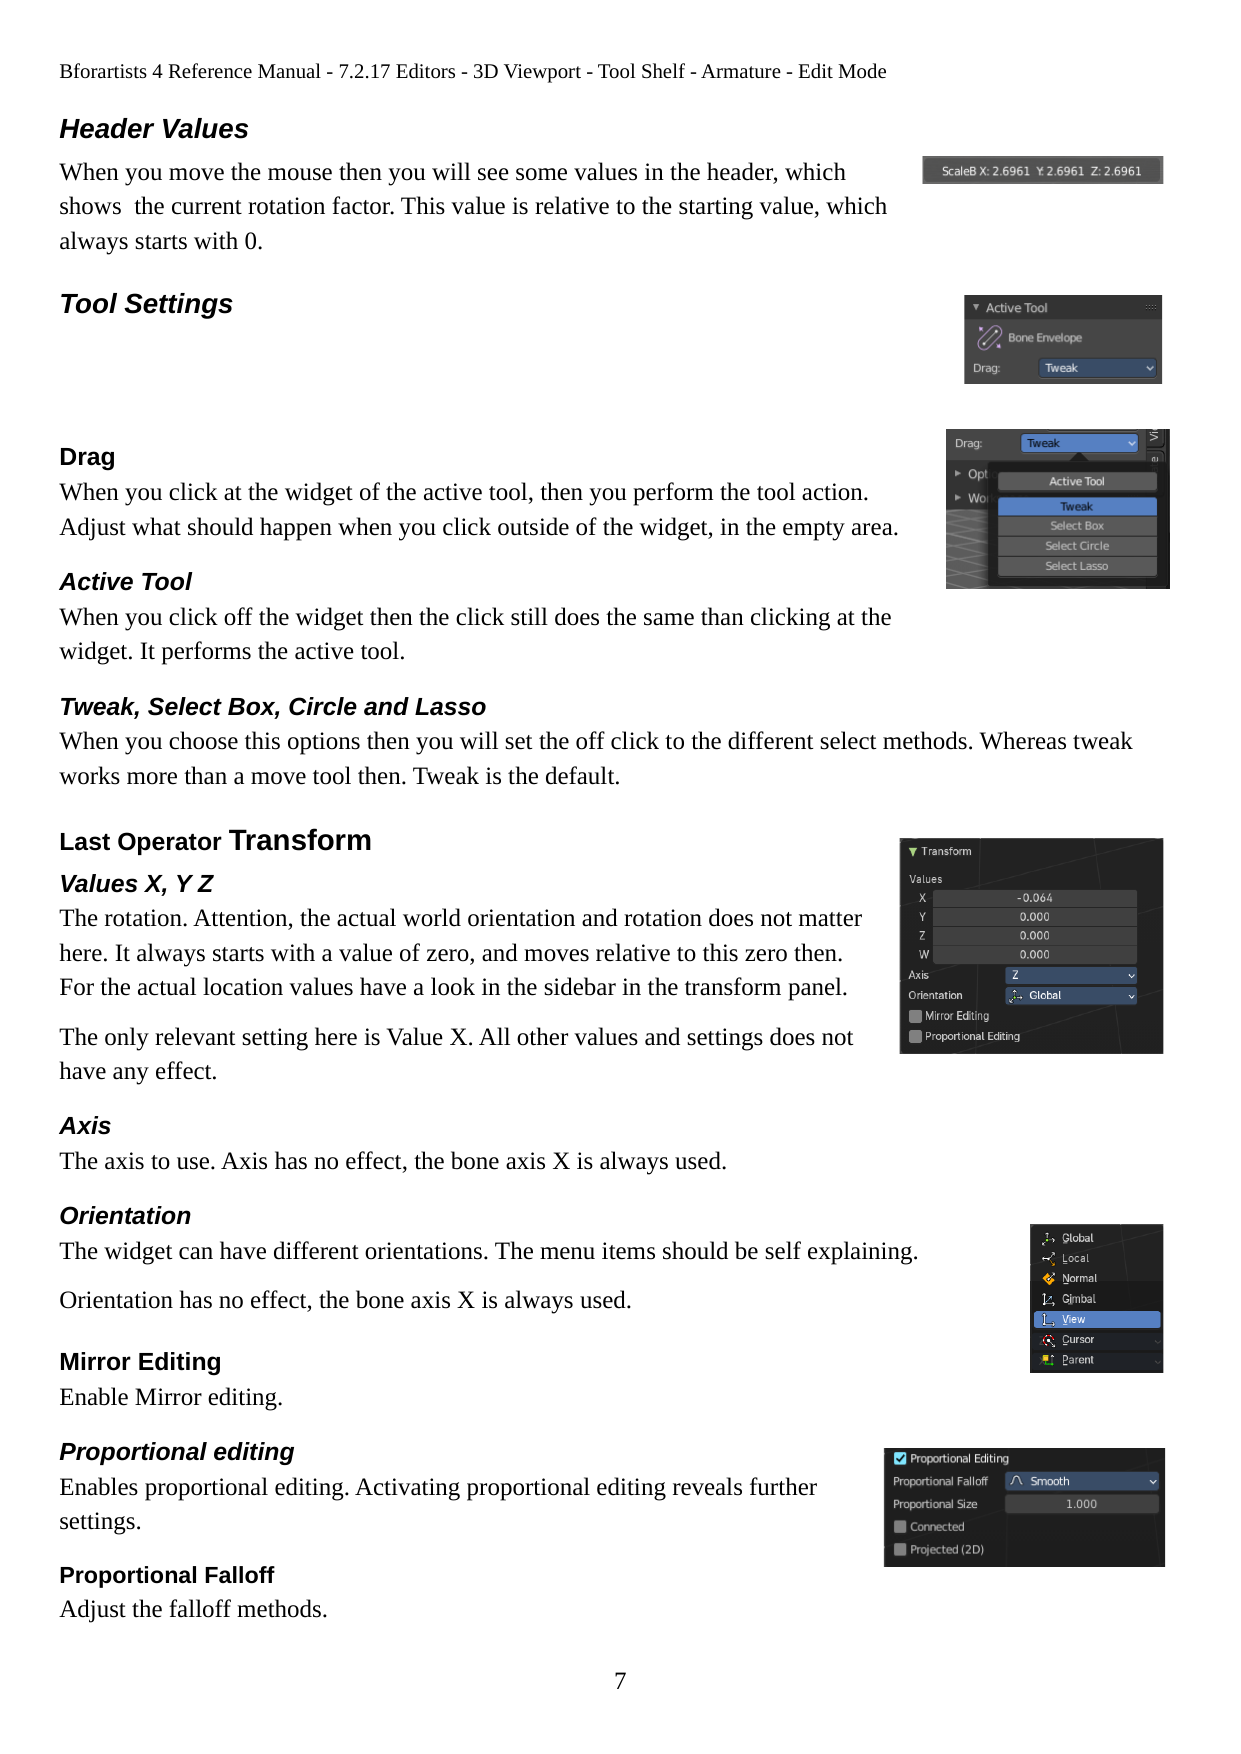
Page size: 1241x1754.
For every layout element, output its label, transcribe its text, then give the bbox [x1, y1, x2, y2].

picture [1030, 1224, 1164, 1373]
subtitle [1164, 869, 1181, 897]
text When you move the mouse then you will see some values in the header, which shows the current rotation factor. This value is relative to the starting value, which always starts with 0. [59, 157, 1181, 255]
text The widget can have different orientations. The menu items should be self explaining. [59, 1236, 1030, 1265]
subtitle Tweak, Select Box, Circle and Lasso [59, 692, 1181, 720]
subtitle Drag [59, 442, 946, 471]
subtitle Orientation [59, 1201, 1181, 1230]
subtitle Mirror Editing [59, 1347, 1181, 1375]
text When you choose this options then you will set the off click to the different select methods. Whereas tweak works more than a move tool then. Tweak is the default. [59, 726, 1181, 790]
subtitle Proportional editing [59, 1437, 1181, 1466]
picture [922, 156, 1164, 184]
subtitle Active Tool [59, 567, 1181, 596]
text The rotation. Attention, the actual world orientation and rotation does not matter here. It always starts with a value of zero, and moves relative to this zero then. For the actual location values have a look in the sidebar in the transform panel. [59, 903, 899, 1001]
text Enable Mirror editing. [59, 1382, 1181, 1410]
text When you click off the widget then the click still does the same than clicking at the widget. It performs the active tool. [59, 602, 1181, 665]
subtitle Tool Settings [59, 287, 1181, 319]
text The axis to use. Axis has no effect, the bone axis X is always used. [59, 1146, 1181, 1175]
subtitle Proportional Falloff [59, 1562, 1181, 1588]
picture [964, 295, 1163, 384]
subtitle [1170, 442, 1181, 471]
text When you click at the widget of the active tool, then you perform the tool action. Adjust what should happen when you click outside of the widget, in the empty area. [59, 477, 946, 541]
picture [946, 429, 1170, 589]
text Enables proportional editing. Activating proportional editing reveals further settings. [59, 1472, 883, 1535]
picture [883, 1448, 1166, 1567]
subtitle Last Operator Transform [59, 822, 1181, 856]
subtitle Header Values [59, 113, 1181, 144]
text Adjust the falloff methods. [59, 1594, 1181, 1623]
text The only relevant setting here is Value X. All other values and settings does not have any effect. [59, 1022, 1181, 1085]
subtitle Values X, Y Z [59, 869, 899, 897]
text Orientation has no effect, the bone axis X is always used. [59, 1285, 1030, 1314]
picture [899, 838, 1164, 1054]
subtitle Axis [59, 1111, 1181, 1140]
